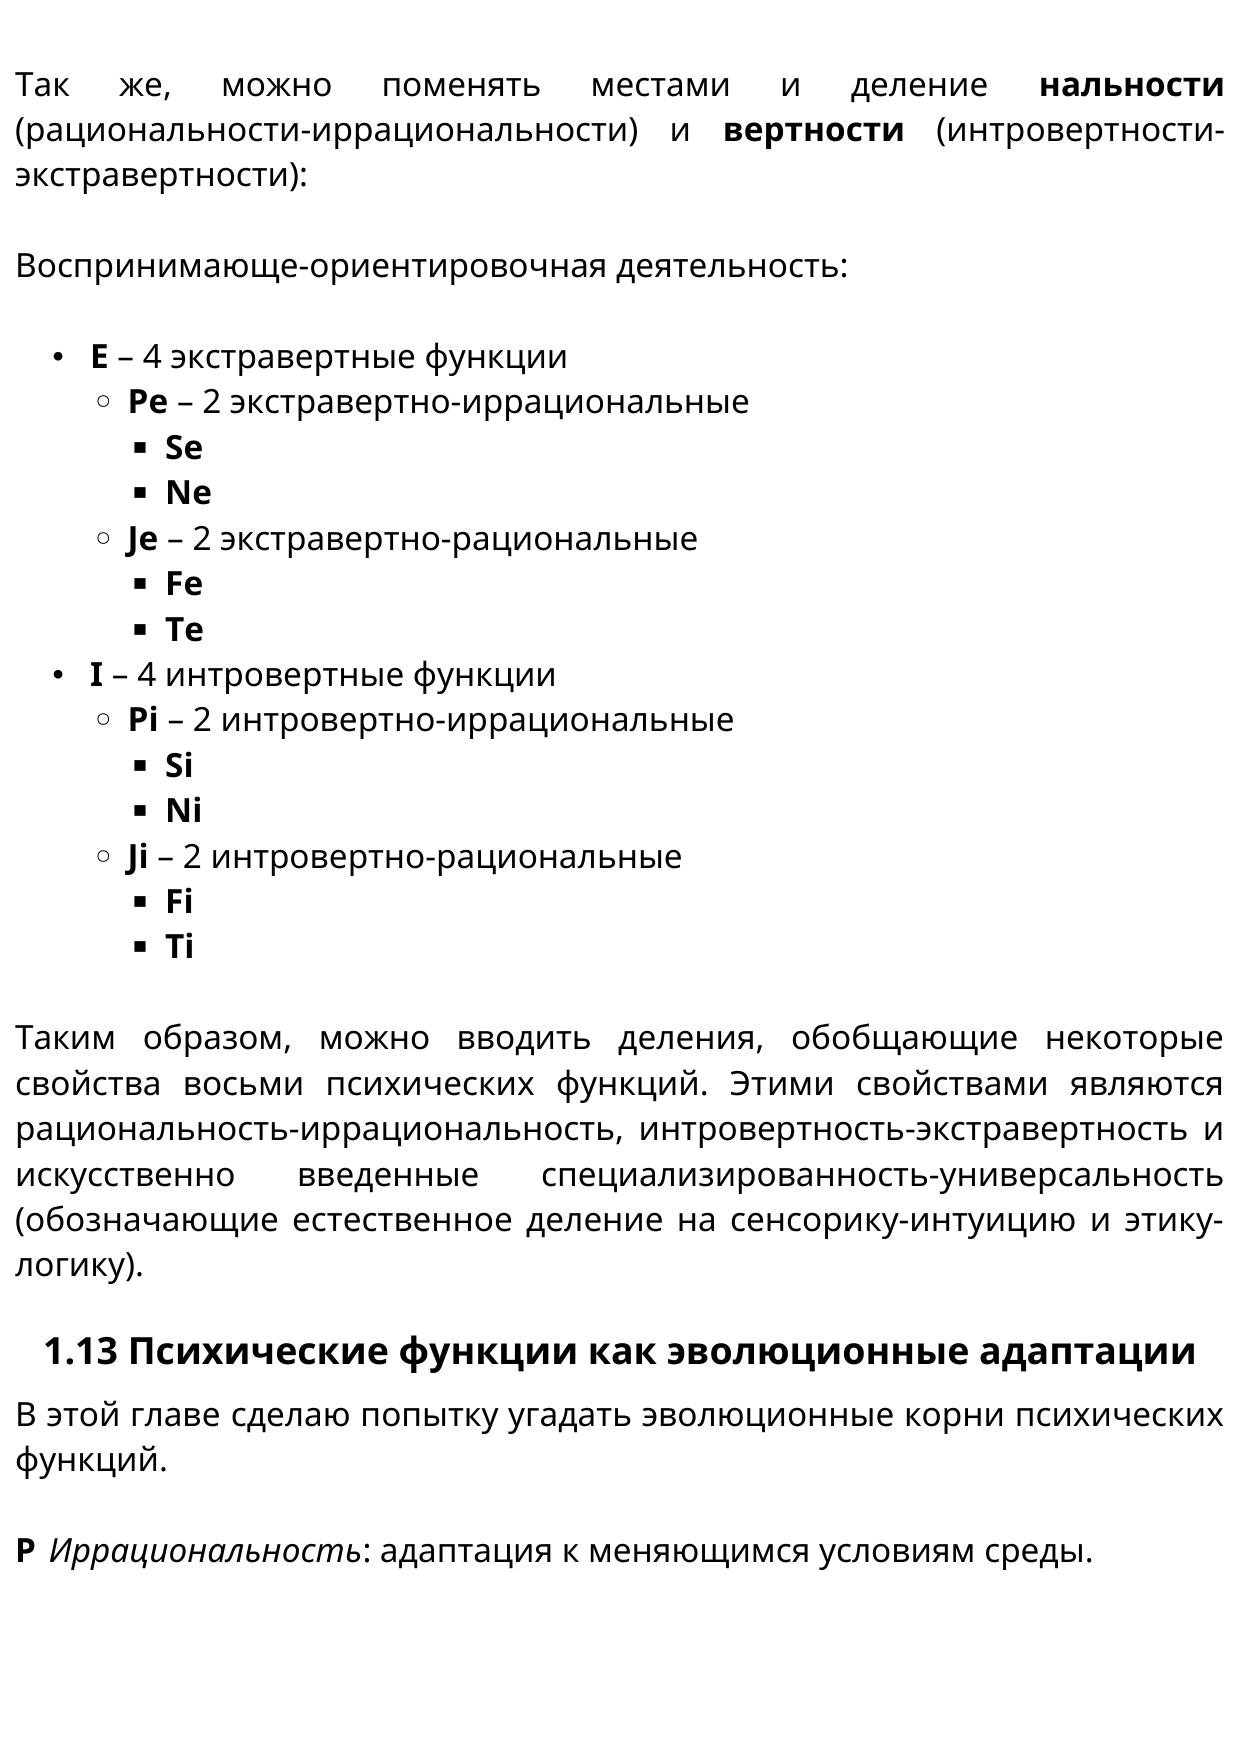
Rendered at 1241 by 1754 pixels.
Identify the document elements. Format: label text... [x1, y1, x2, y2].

text Так же, можно поменять местами и деление нальности (рациональности-иррациональности) и вертности (интровертности-экстравертности): [15, 60, 1225, 197]
list Te [127, 605, 1225, 651]
list E – 4 экстравертные функции [52, 333, 1225, 378]
list Se [127, 424, 1225, 469]
subtitle 1.13 Психические функции как эволюционные адаптации [15, 1324, 1225, 1376]
list Pe – 2 экстравертно-иррациональные [90, 378, 1225, 424]
list Si [127, 742, 1225, 787]
list Fe [127, 560, 1225, 605]
list Ti [127, 923, 1225, 969]
list Fi [127, 878, 1225, 923]
list I – 4 интровертные функции [52, 651, 1225, 696]
list Pi – 2 интровертно-иррациональные [90, 696, 1225, 742]
list Ne [127, 469, 1225, 514]
text Воспринимающе-ориентировочная деятельность: [15, 242, 1225, 287]
text Таким образом, можно вводить деления, обобщающие некоторые свойства восьми психических функций. Этими свойствами являются рациональность-иррациональность, интровертность-экстравертность и искусственно введенные специализированность-универсальность (обозначающие естественное деление на сенсорику-интуицию и этику-логику). [15, 1014, 1225, 1287]
text P Иррациональность: адаптация к меняющимся условиям среды. [15, 1527, 1225, 1572]
text В этой главе сделаю попытку угадать эволюционные корни психических функций. [15, 1390, 1225, 1481]
list Ni [127, 787, 1225, 832]
list Je – 2 экстравертно-рациональные [90, 514, 1225, 560]
list Ji – 2 интровертно-рациональные [90, 832, 1225, 878]
